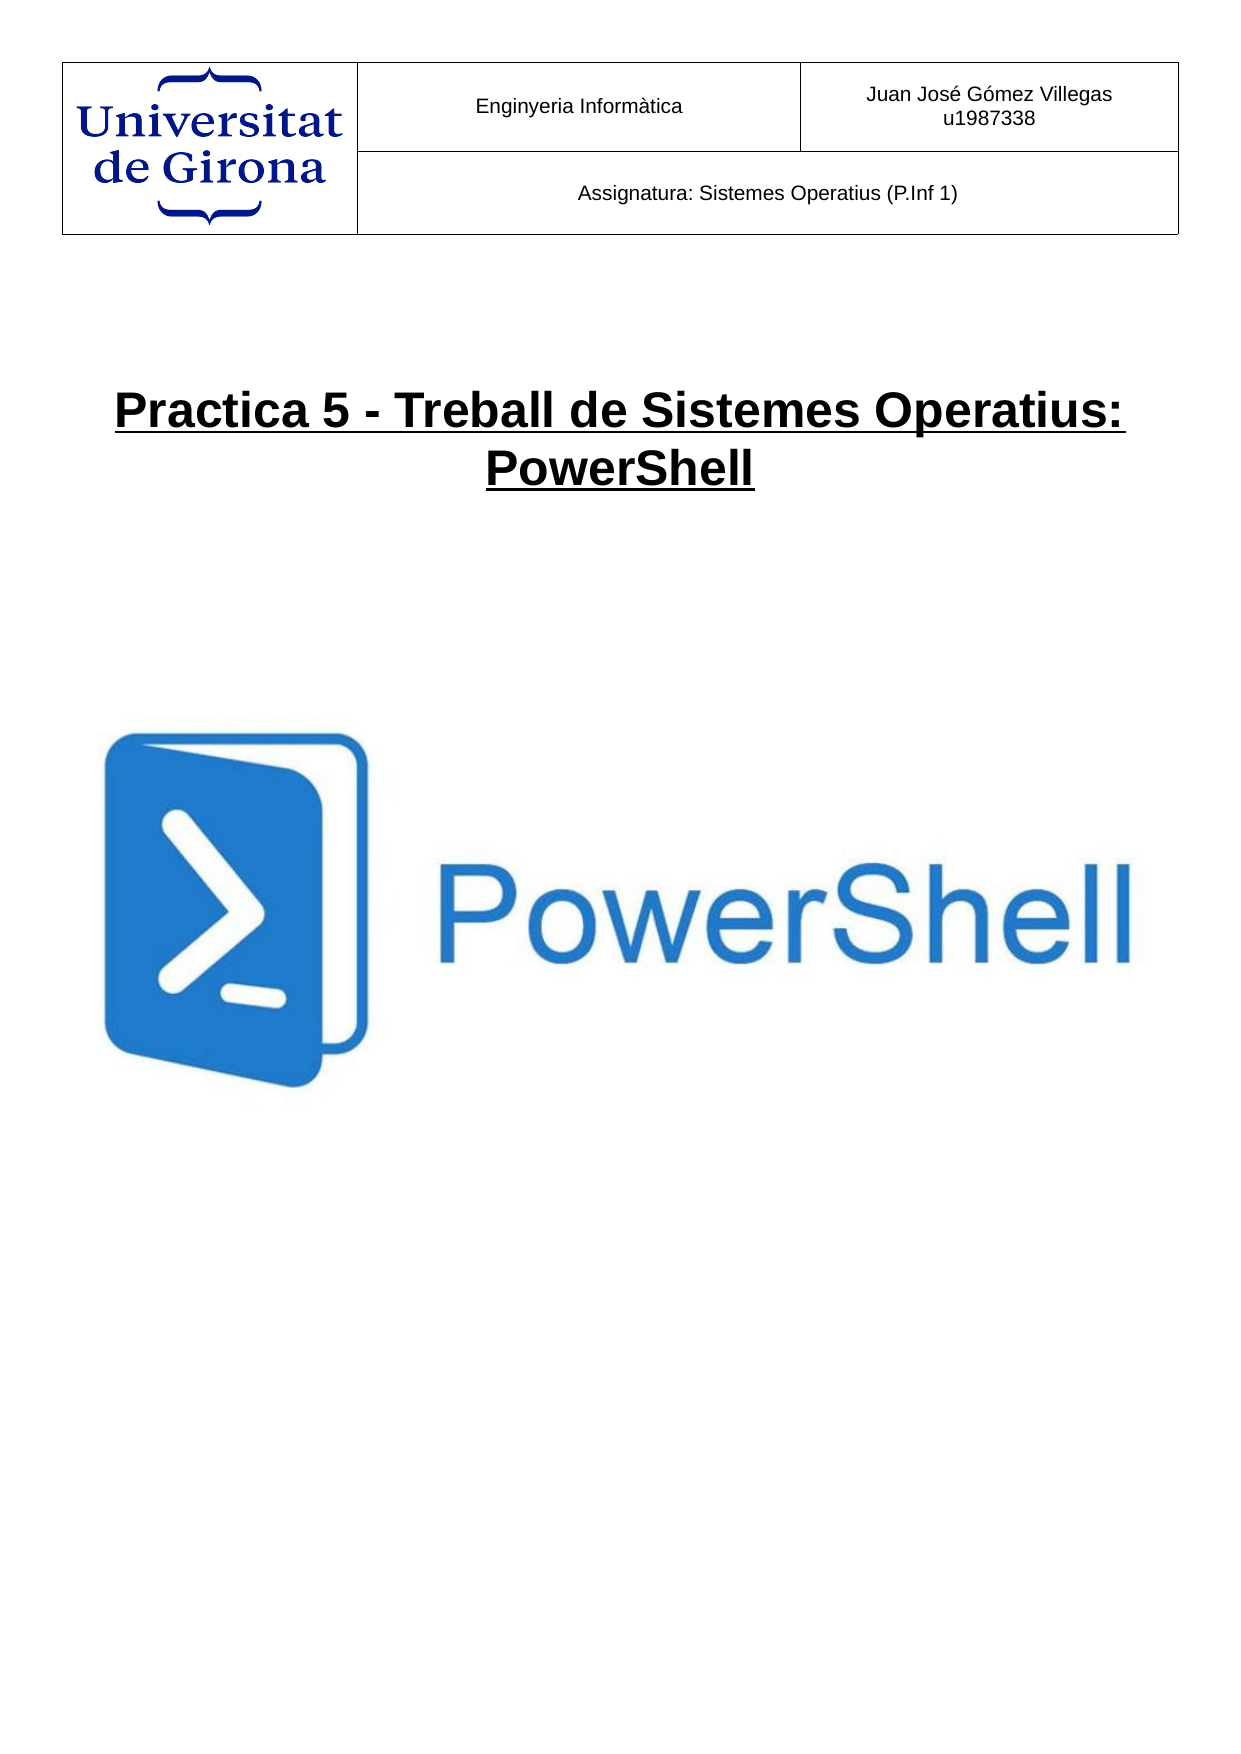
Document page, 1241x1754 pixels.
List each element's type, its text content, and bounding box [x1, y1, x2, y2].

text Practica 5 - Treball de Sistemes Operatius: PowerShell [62, 381, 1178, 496]
picture [62, 643, 1179, 1202]
picture [76, 67, 343, 225]
